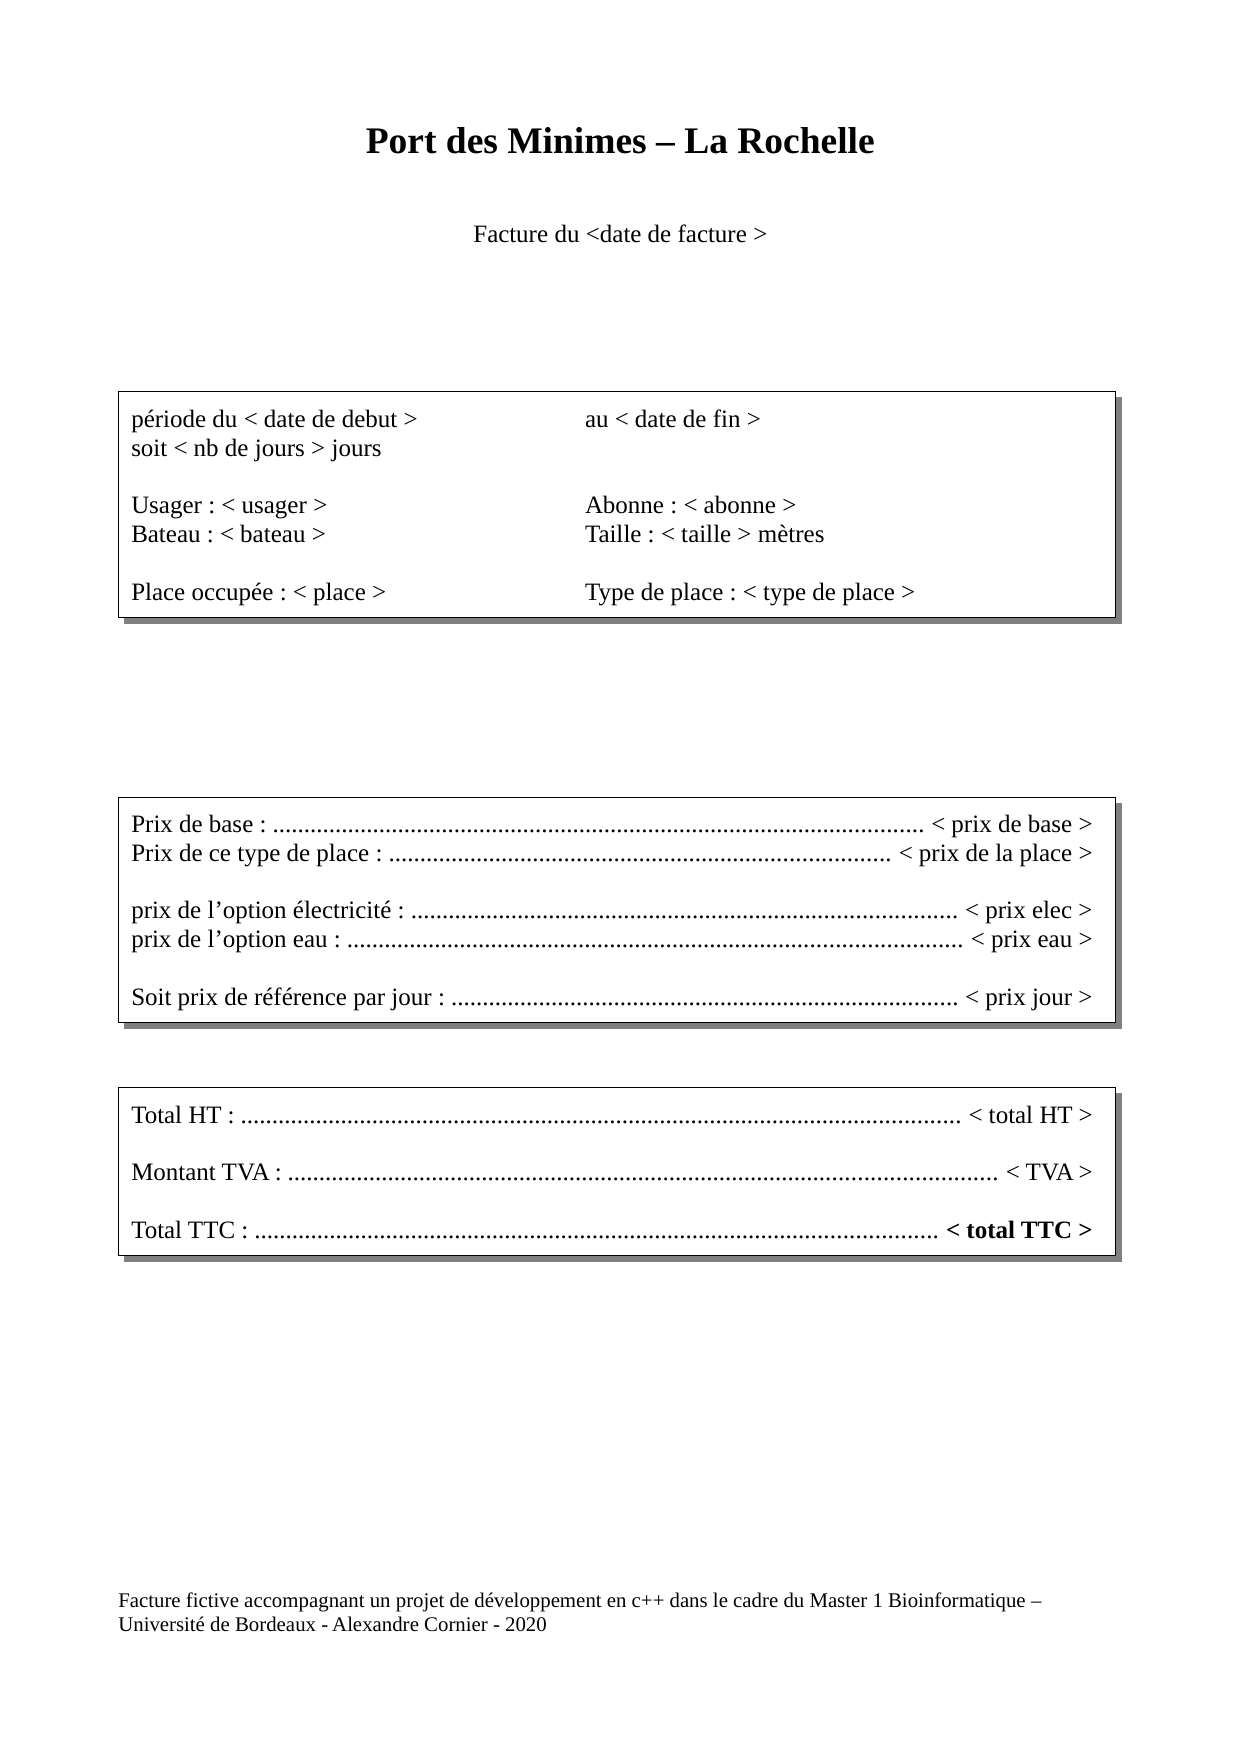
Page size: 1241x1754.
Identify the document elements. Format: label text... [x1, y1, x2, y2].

text soit < nb de jours > jours [119, 420, 1115, 462]
text Total HT : < total HT > [119, 1088, 1115, 1128]
text Montant TVA : < TVA > [119, 1144, 1115, 1186]
text Bateau : < bateau > Taille : < taille > mètres [119, 506, 1115, 548]
text période du < date de debut > au < date de fin > [119, 392, 1115, 420]
text Total TTC : < total TTC > [119, 1202, 1115, 1255]
text prix de l’option eau : < prix eau > [119, 912, 1115, 953]
text Prix de base : < prix de base > [119, 798, 1115, 825]
text Facture du <date de facture > [118, 219, 1122, 247]
text Soit prix de référence par jour : < prix jour > [119, 969, 1115, 1022]
text Usager : < usager > Abonne : < abonne > [119, 477, 1115, 506]
text prix de l’option électricité : < prix elec > [119, 883, 1115, 912]
text Port des Minimes – La Rochelle [118, 118, 1122, 161]
text Place occupée : < place > Type de place : < type de place > [119, 564, 1115, 617]
text Prix de ce type de place : < prix de la place > [119, 825, 1115, 867]
